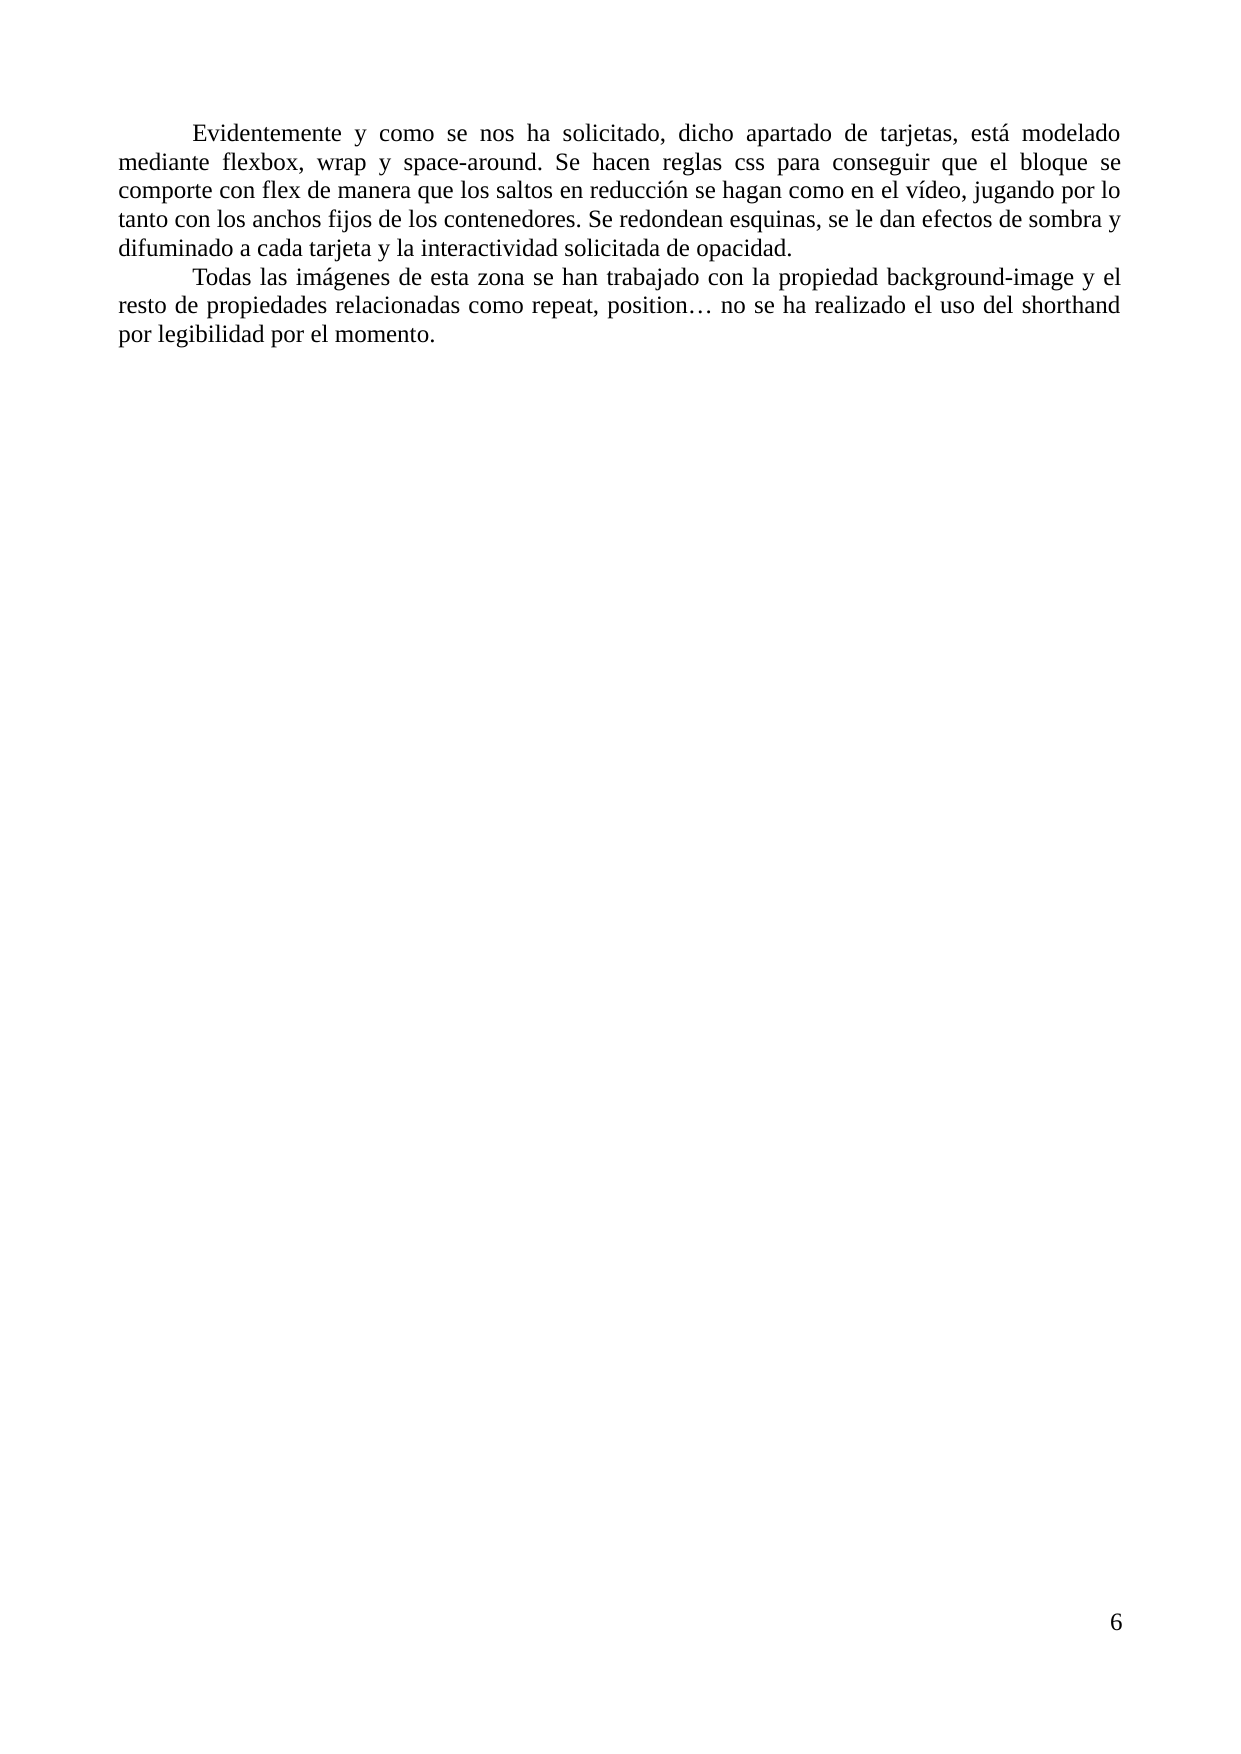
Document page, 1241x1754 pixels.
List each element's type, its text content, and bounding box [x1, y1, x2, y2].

text Todas las imágenes de esta zona se han trabajado con la propiedad background-image y el resto de propiedades relacionadas como repeat, position… no se ha realizado el uso del shorthand por legibilidad por el momento. [118, 262, 1122, 348]
text Evidentemente y como se nos ha solicitado, dicho apartado de tarjetas, está modelado mediante flexbox, wrap y space-around. Se hacen reglas css para conseguir que el bloque se comporte con flex de manera que los saltos en reducción se hagan como en el vídeo, jugando por lo tanto con los anchos fijos de los contenedores. Se redondean esquinas, se le dan efectos de sombra y difuminado a cada tarjeta y la interactividad solicitada de opacidad. [118, 118, 1122, 262]
